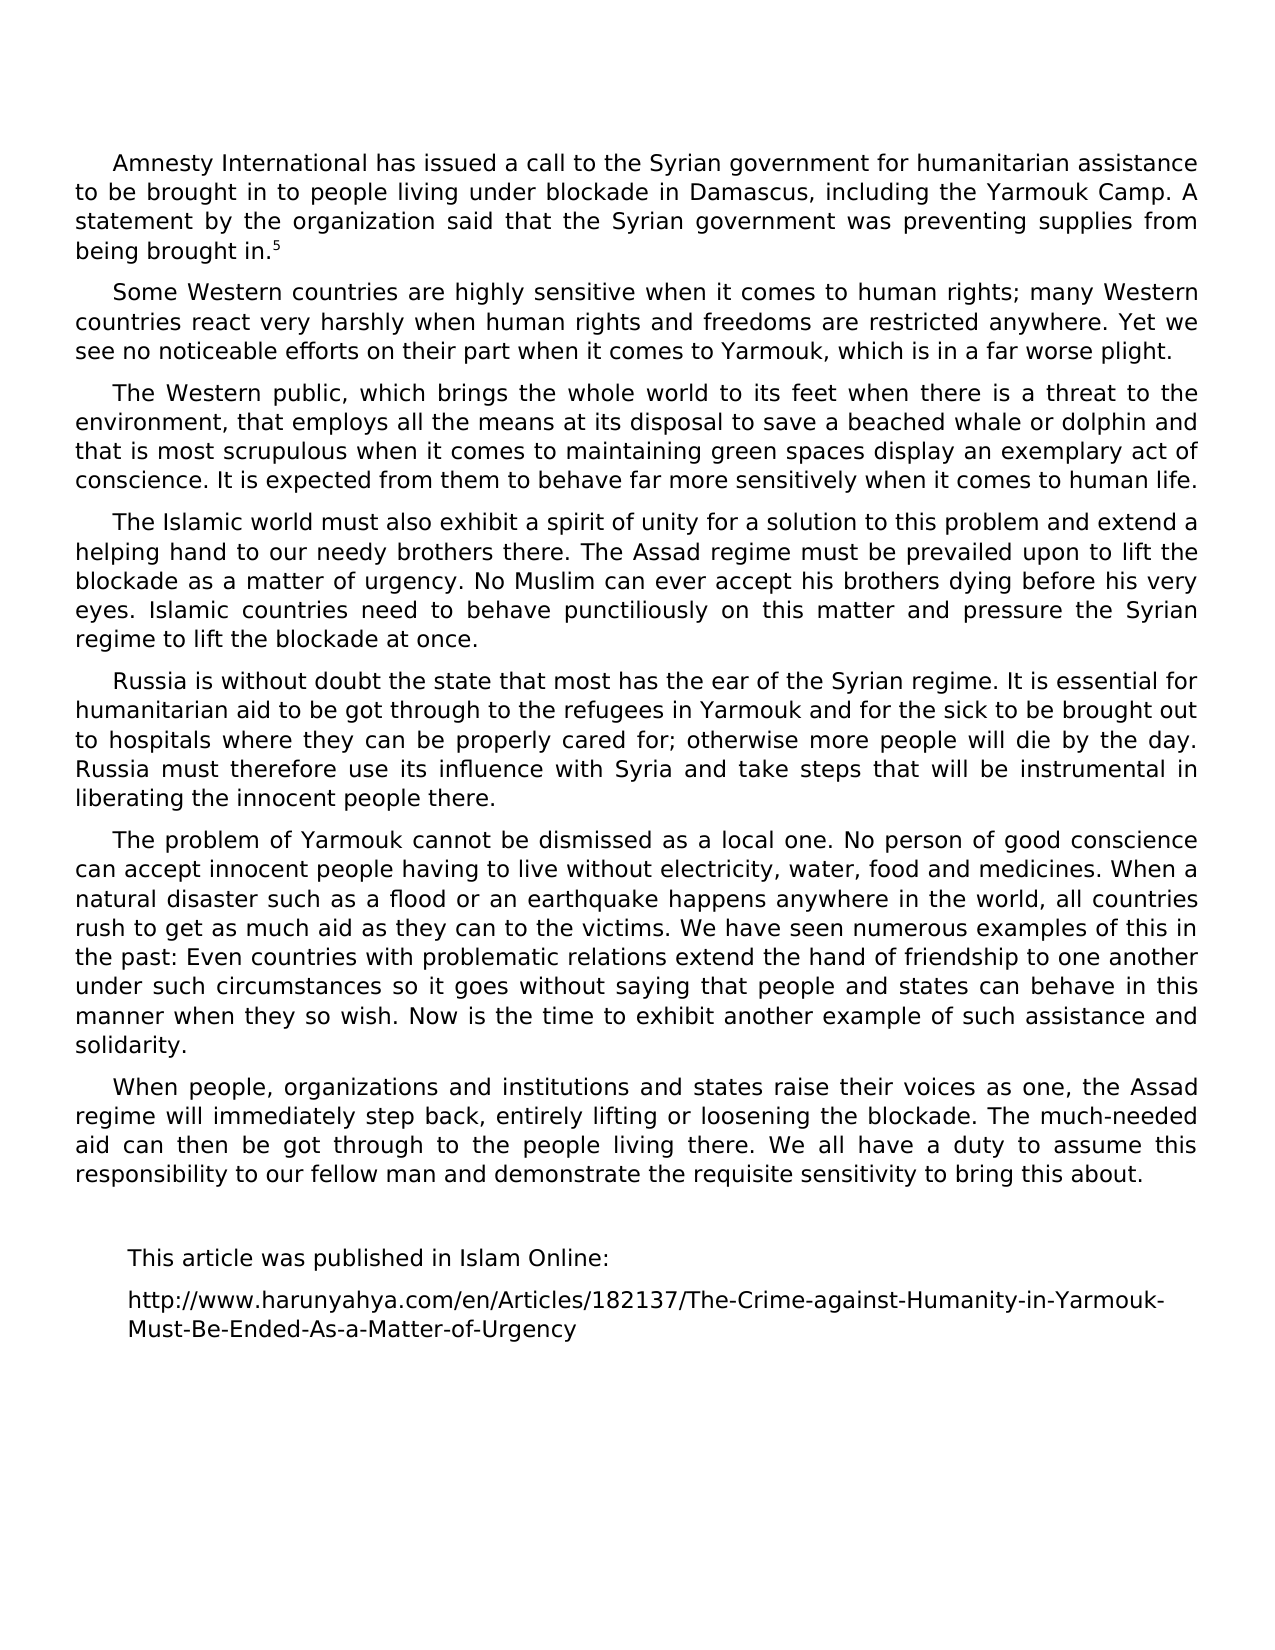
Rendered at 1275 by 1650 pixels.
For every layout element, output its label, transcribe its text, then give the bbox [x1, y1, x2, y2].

text The problem of Yarmouk cannot be dismissed as a local one. No person of good conscience can accept innocent people having to live without electricity, water, food and medicines. When a natural disaster such as a flood or an earthquake happens anywhere in the world, all countries rush to get as much aid as they can to the victims. We have seen numerous examples of this in the past: Even countries with problematic relations extend the hand of friendship to one another under such circumstances so it goes without saying that people and states can behave in this manner when they so wish. Now is the time to exhibit another example of such assistance and solidarity. [75, 827, 1200, 1059]
text The Islamic world must also exhibit a spirit of unity for a solution to this problem and extend a helping hand to our needy brothers there. The Assad regime must be prevailed upon to lift the blockade as a matter of urgency. No Muslim can ever accept his brothers dying before his very eyes. Islamic countries need to behave punctiliously on this matter and pressure the Syrian regime to lift the blockade at once. [75, 509, 1200, 653]
text When people, organizations and institutions and states raise their voices as one, the Assad regime will immediately step back, entirely lifting or loosening the blockade. The much-needed aid can then be got through to the people living there. We all have a duty to assume this responsibility to our fellow man and demonstrate the requisite sensitivity to bring this about. [75, 1074, 1200, 1188]
text Amnesty International has issued a call to the Syrian government for humanitarian assistance to be brought in to people living under blockade in Damascus, including the Yarmouk Camp. A statement by the organization said that the Syrian government was preventing supplies from being brought in.5 [75, 150, 1200, 264]
text The Western public, which brings the whole world to its feet when there is a threat to the environment, that employs all the means at its disposal to save a beached whale or dolphin and that is most scrupulous when it comes to maintaining green spaces display an exemplary act of conscience. It is expected from them to behave far more sensitively when it comes to human life. [75, 380, 1200, 494]
text Some Western countries are highly sensitive when it comes to human rights; many Western countries react very harshly when human rights and freedoms are restricted anywhere. Yet we see no noticeable efforts on their part when it comes to Yarmouk, which is in a far worse plight. [75, 279, 1200, 365]
text http://www.harunyahya.com/en/Articles/182137/The-Crime-against-Humanity-in-Yarmouk-Must-Be-Ended-As-a-Matter-of-Urgency [127, 1287, 1177, 1343]
text This article was published in Islam Online: [127, 1245, 1177, 1272]
text Russia is without doubt the state that most has the ear of the Syrian regime. It is essential for humanitarian aid to be got through to the refugees in Yarmouk and for the sick to be brought out to hospitals where they can be properly cared for; otherwise more people will die by the day. Russia must therefore use its influence with Syria and take steps that will be instrumental in liberating the innocent people there. [75, 668, 1200, 812]
